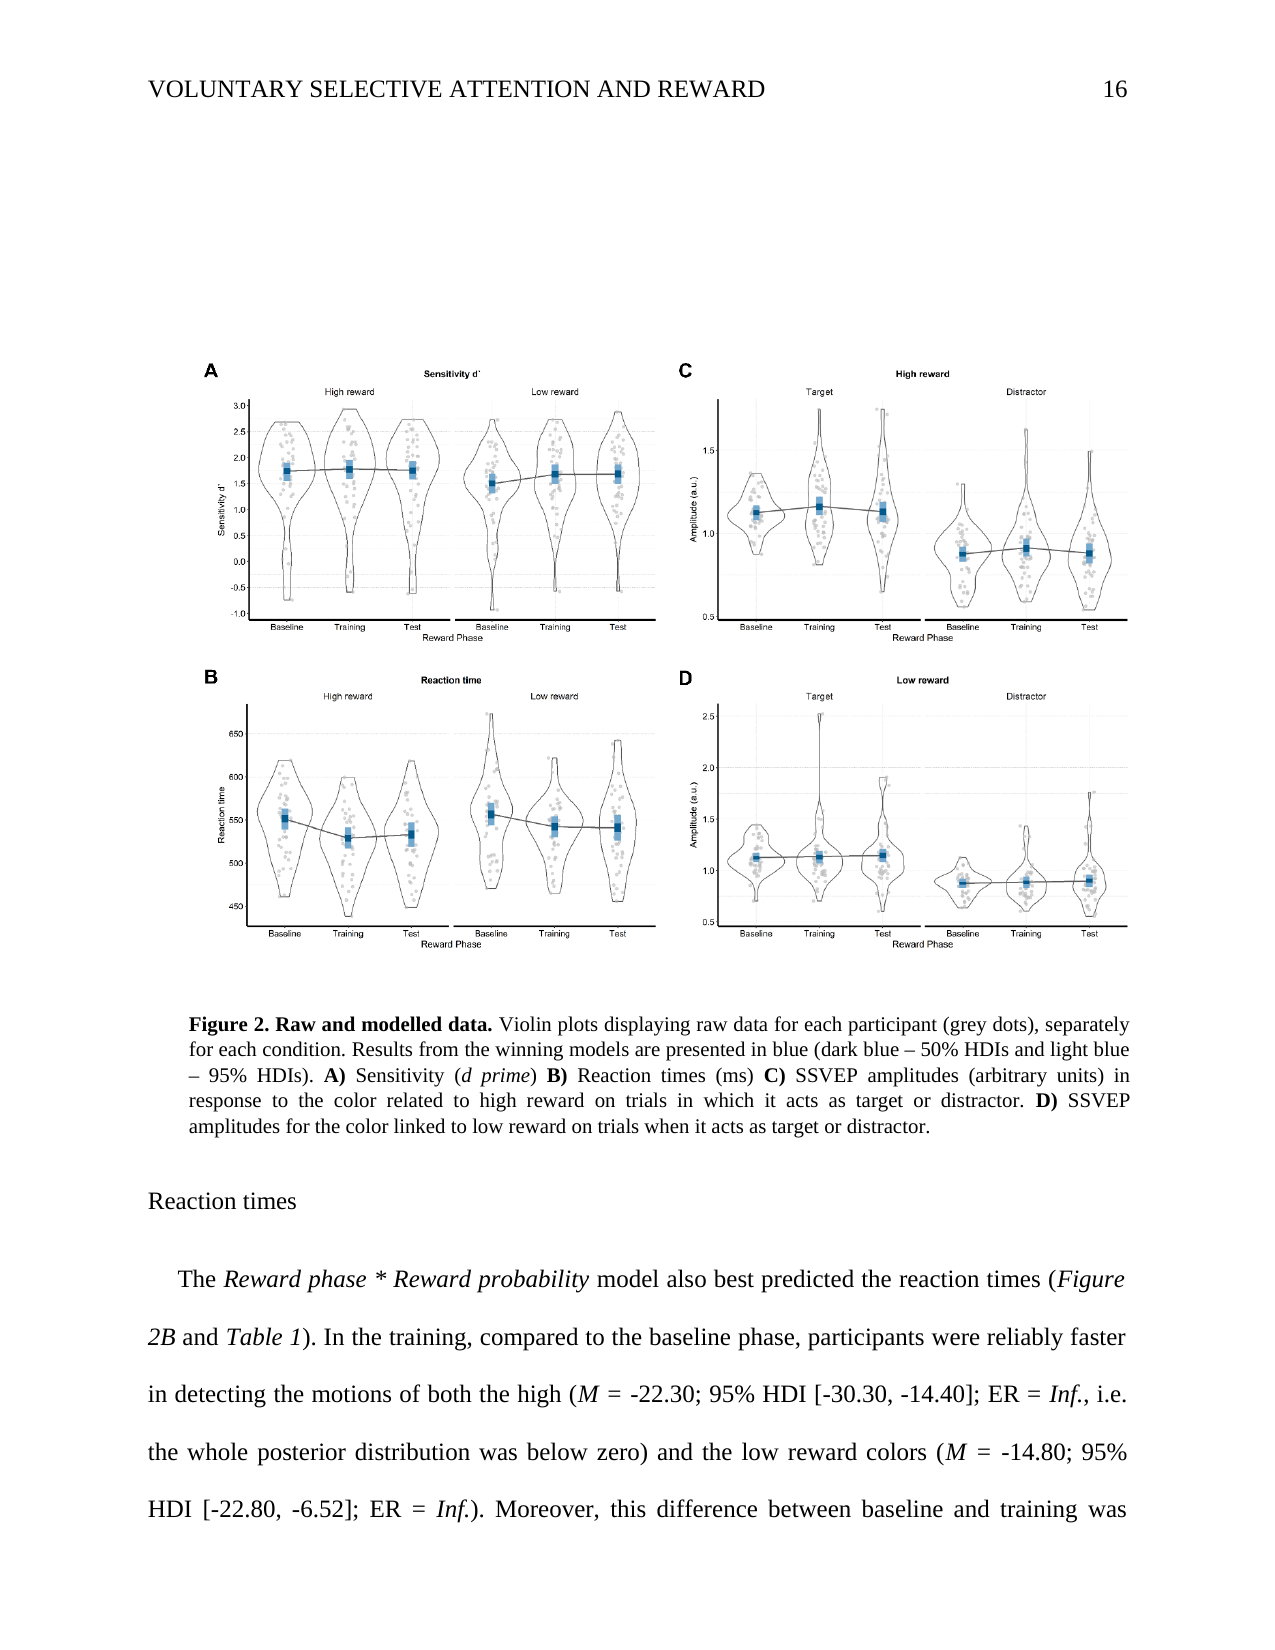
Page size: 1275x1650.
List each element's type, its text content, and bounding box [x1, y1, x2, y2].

text The Reward phase * Reward probability model also best predicted the reaction times (Figure 2B and Table 1). In the training, compared to the baseline phase, participants were reliably faster in detecting the motions of both the high (M = -22.30; 95% HDI [-30.30, -14.40]; ER = Inf., i.e. the whole posterior distribution was below zero) and the low reward colors (M = -14.80; 95% HDI [-22.80, -6.52]; ER = Inf.). Moreover, this difference between baseline and training was [148, 1264, 1127, 1523]
subtitle Reaction times [148, 1186, 1127, 1215]
